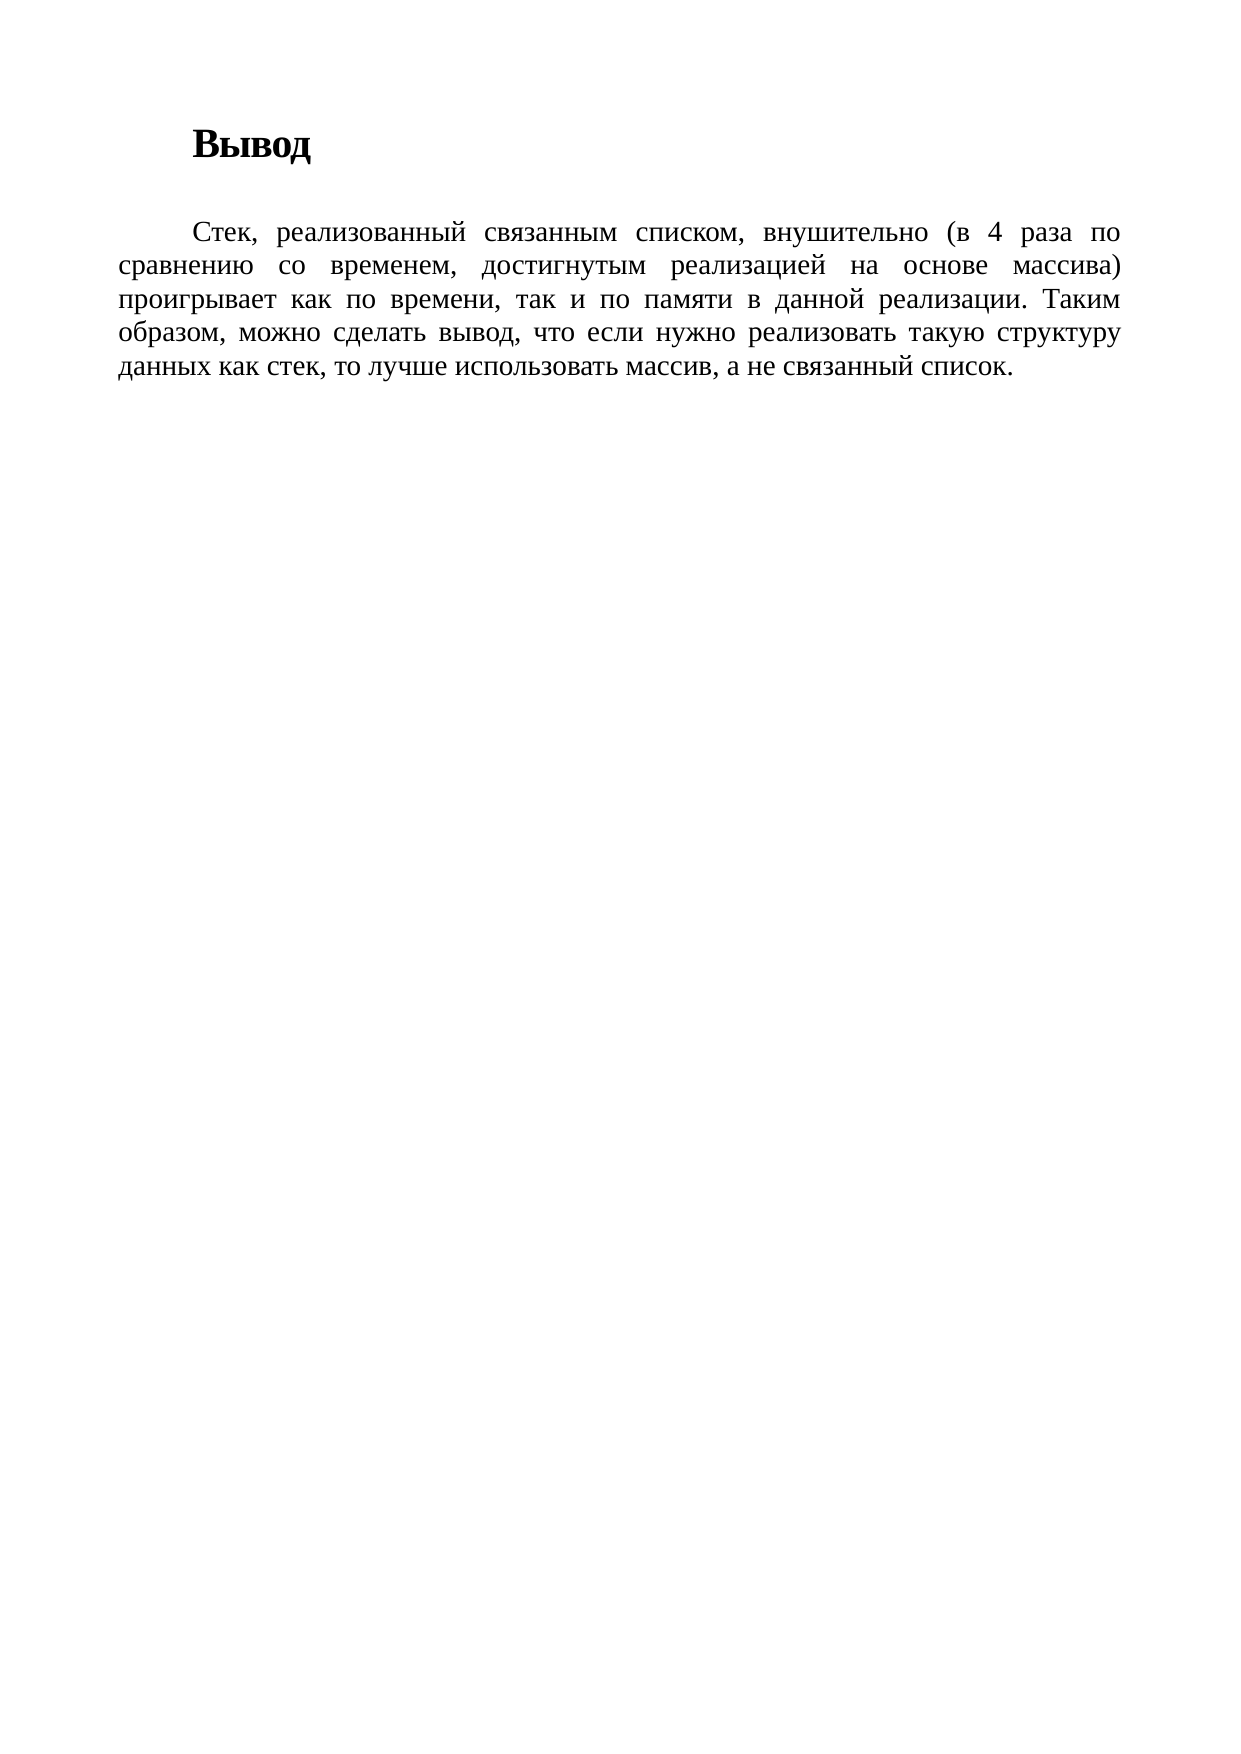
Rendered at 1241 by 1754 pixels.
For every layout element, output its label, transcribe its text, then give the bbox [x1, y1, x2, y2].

title Вывод [118, 118, 1122, 166]
text Стек, реализованный связанным списком, внушительно (в 4 раза по сравнению со временем, достигнутым реализацией на основе массива) проигрывает как по времени, так и по памяти в данной реализации. Таким образом, можно сделать вывод, что если нужно реализовать такую структуру данных как стек, то лучше использовать массив, а не связанный список. [118, 214, 1122, 382]
